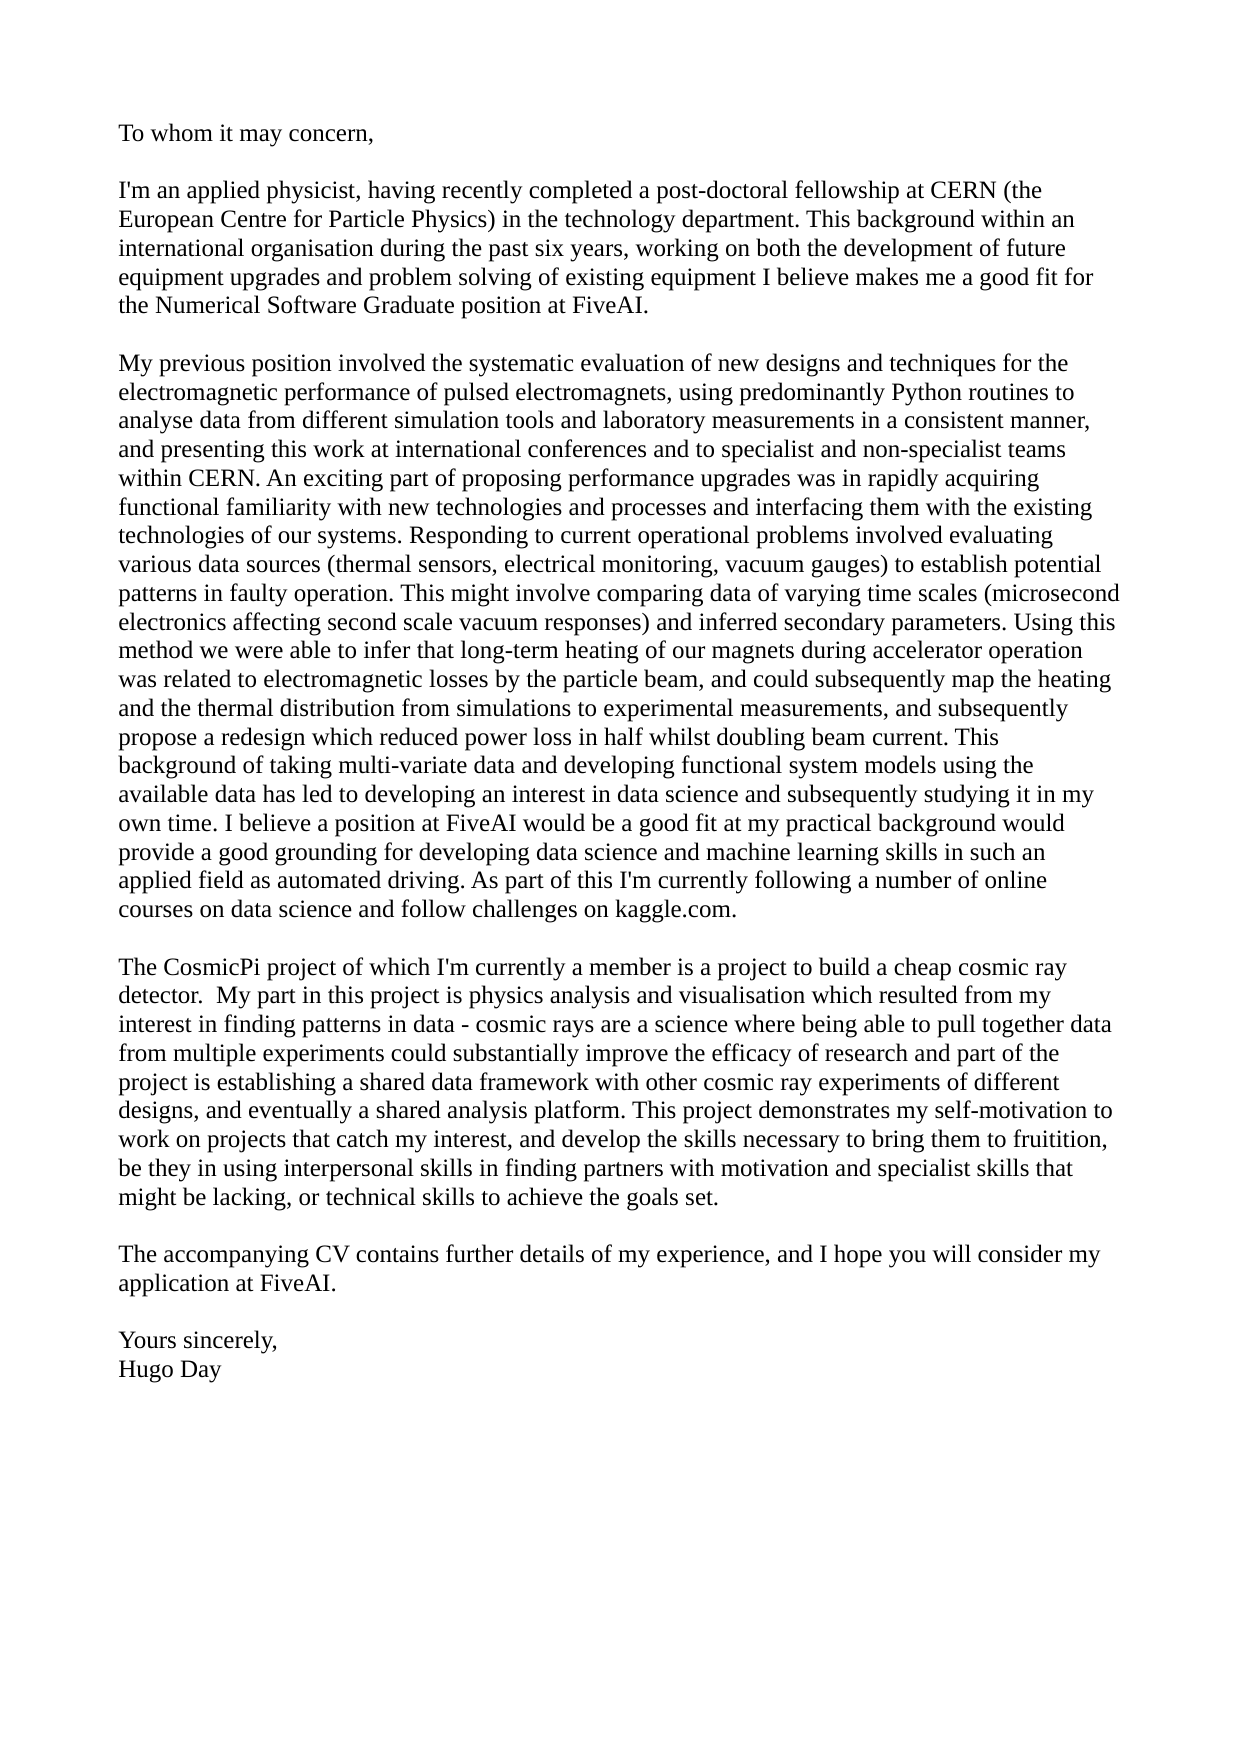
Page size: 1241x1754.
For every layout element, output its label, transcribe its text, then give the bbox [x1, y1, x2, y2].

text My previous position involved the systematic evaluation of new designs and techniques for the electromagnetic performance of pulsed electromagnets, using predominantly Python routines to analyse data from different simulation tools and laboratory measurements in a consistent manner, and presenting this work at international conferences and to specialist and non-specialist teams within CERN. An exciting part of proposing performance upgrades was in rapidly acquiring functional familiarity with new technologies and processes and interfacing them with the existing technologies of our systems. Responding to current operational problems involved evaluating various data sources (thermal sensors, electrical monitoring, vacuum gauges) to establish potential patterns in faulty operation. This might involve comparing data of varying time scales (microsecond electronics affecting second scale vacuum responses) and inferred secondary parameters. Using this method we were able to infer that long-term heating of our magnets during accelerator operation was related to electromagnetic losses by the particle beam, and could subsequently map the heating and the thermal distribution from simulations to experimental measurements, and subsequently propose a redesign which reduced power loss in half whilst doubling beam current. This background of taking multi-variate data and developing functional system models using the available data has led to developing an interest in data science and subsequently studying it in my own time. I believe a position at FiveAI would be a good fit at my practical background would provide a good grounding for developing data science and machine learning skills in such an applied field as automated driving. As part of this I'm currently following a number of online courses on data science and follow challenges on kaggle.com. [118, 348, 1122, 923]
text To whom it may concern, [118, 118, 1122, 147]
text The accompanying CV contains further details of my experience, and I hope you will consider my application at FiveAI. [118, 1239, 1122, 1297]
text Hugo Day [118, 1354, 1122, 1383]
text The CosmicPi project of which I'm currently a member is a project to build a cheap cosmic ray detector. My part in this project is physics analysis and visualisation which resulted from my interest in finding patterns in data - cosmic rays are a science where being able to pull together data from multiple experiments could substantially improve the efficacy of research and part of the project is establishing a shared data framework with other cosmic ray experiments of different designs, and eventually a shared analysis platform. This project demonstrates my self-motivation to work on projects that catch my interest, and develop the skills necessary to bring them to fruitition, be they in using interpersonal skills in finding partners with motivation and specialist skills that might be lacking, or technical skills to achieve the goals set. [118, 952, 1122, 1211]
text Yours sincerely, [118, 1326, 1122, 1354]
text I'm an applied physicist, having recently completed a post-doctoral fellowship at CERN (the European Centre for Particle Physics) in the technology department. This background within an international organisation during the past six years, working on both the development of future equipment upgrades and problem solving of existing equipment I believe makes me a good fit for the Numerical Software Graduate position at FiveAI. [118, 176, 1122, 319]
